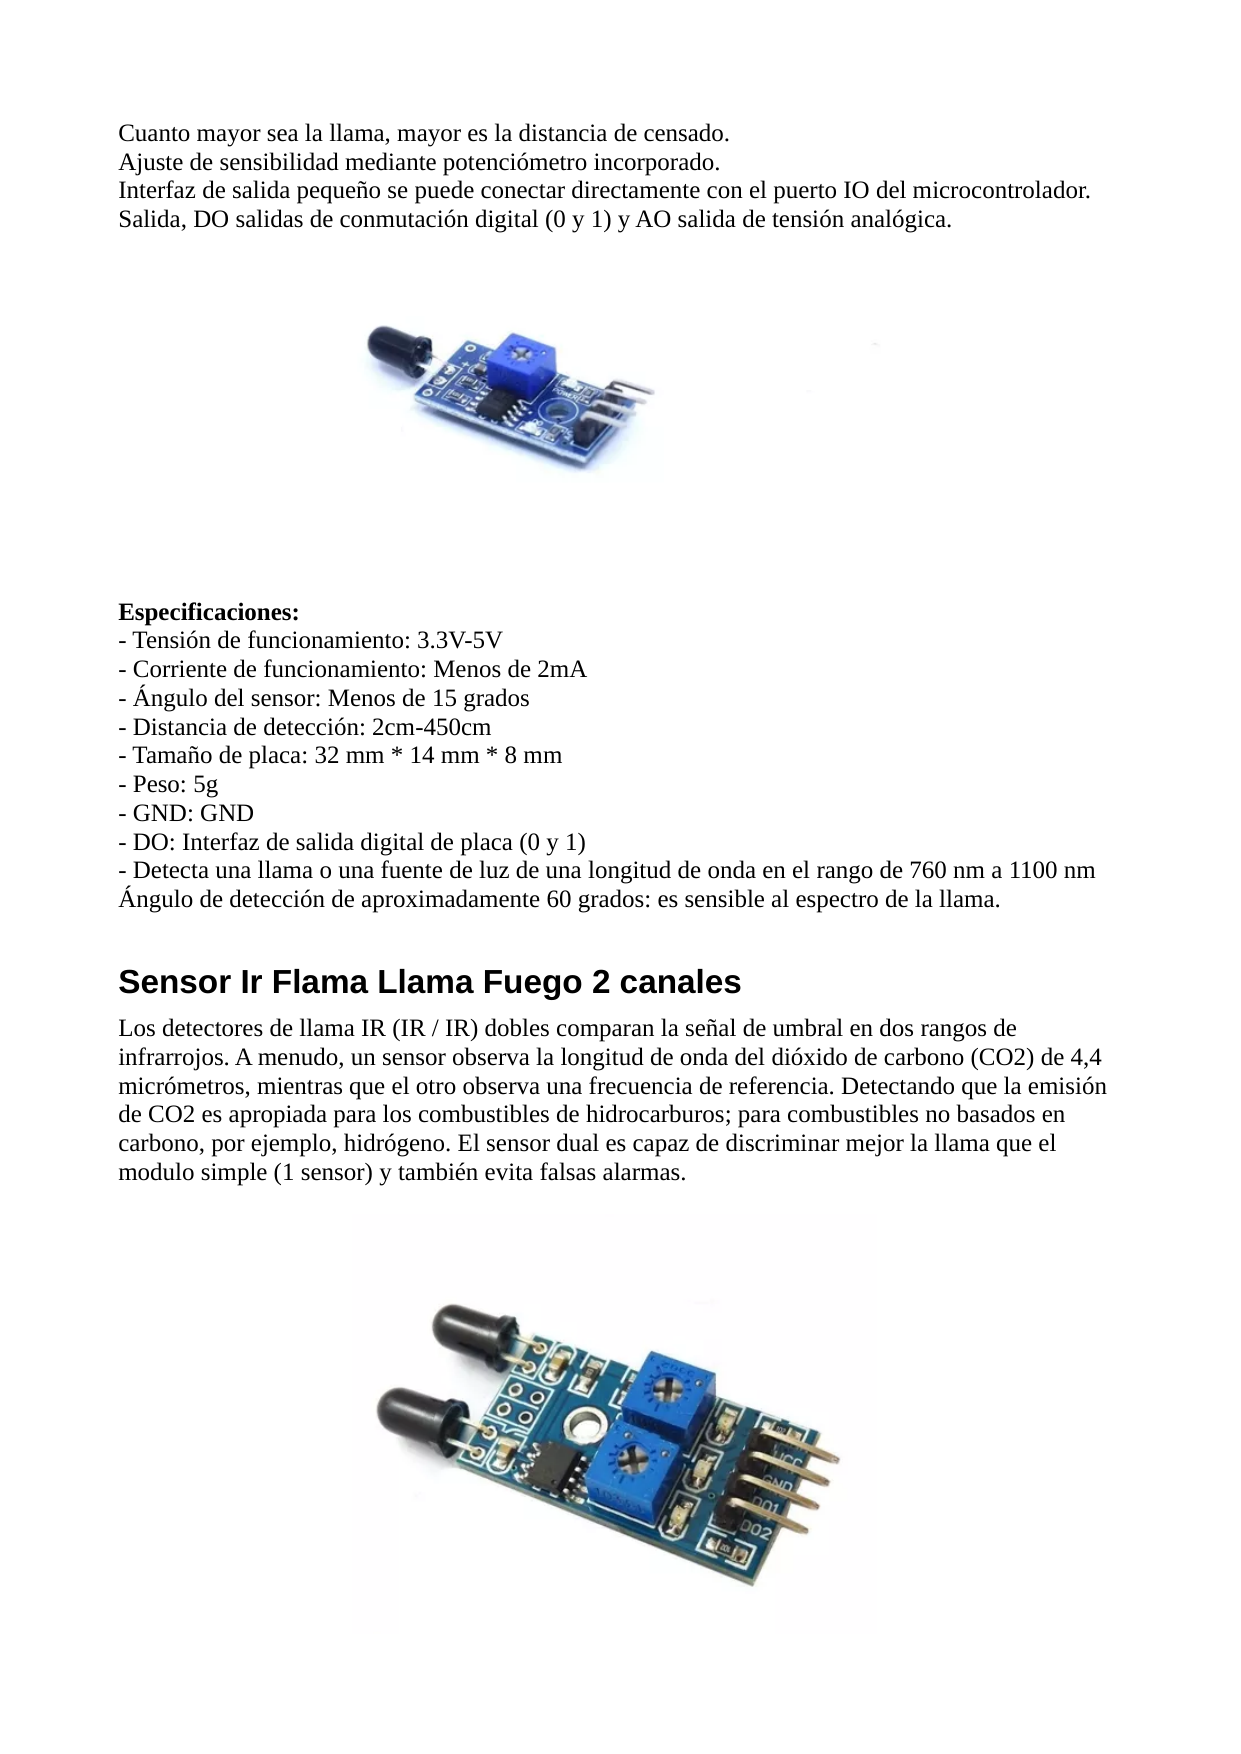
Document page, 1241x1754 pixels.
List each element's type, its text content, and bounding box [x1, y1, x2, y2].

picture [332, 261, 908, 539]
text Los detectores de llama IR (IR / IR) dobles comparan la señal de umbral en dos rangos de infrarrojos. A menudo, un sensor observa la longitud de onda del dióxido de carbono (CO2) de 4,4 micrómetros, mientras que el otro observa una frecuencia de referencia. Detectando que la emisión de CO2 es apropiada para los combustibles de hidrocarburos; para combustibles no basados en carbono, por ejemplo, hidrógeno. El sensor dual es capaz de discriminar mejor la llama que el modulo simple (1 sensor) y también evita falsas alarmas. [118, 1013, 1122, 1186]
text - Tensión de funcionamiento: 3.3V-5V [118, 625, 1122, 654]
text Interfaz de salida pequeño se puede conectar directamente con el puerto IO del microcontrolador. [118, 176, 1122, 204]
text - Peso: 5g [118, 769, 1122, 798]
text - DO: Interfaz de salida digital de placa (0 y 1) [118, 827, 1122, 855]
text Salida, DO salidas de conmutación digital (0 y 1) y AO salida de tensión analógica. [118, 204, 1122, 233]
text Cuanto mayor sea la llama, mayor es la distancia de censado. [118, 118, 1122, 147]
text - Detecta una llama o una fuente de luz de una longitud de onda en el rango de 760 nm a 1100 nm [118, 855, 1122, 884]
subtitle Sensor Ir Flama Llama Fuego 2 canales [118, 962, 1122, 1001]
text - Distancia de detección: 2cm-450cm [118, 712, 1122, 740]
text Especificaciones: [118, 597, 1122, 625]
text - Ángulo del sensor: Menos de 15 grados [118, 683, 1122, 712]
text Ángulo de detección de aproximadamente 60 grados: es sensible al espectro de la llama. [118, 884, 1122, 913]
text - GND: GND [118, 798, 1122, 827]
text - Tamaño de placa: 32 mm * 14 mm * 8 mm [118, 740, 1122, 769]
picture [351, 1214, 889, 1634]
text - Corriente de funcionamiento: Menos de 2mA [118, 654, 1122, 683]
text Ajuste de sensibilidad mediante potenciómetro incorporado. [118, 147, 1122, 176]
